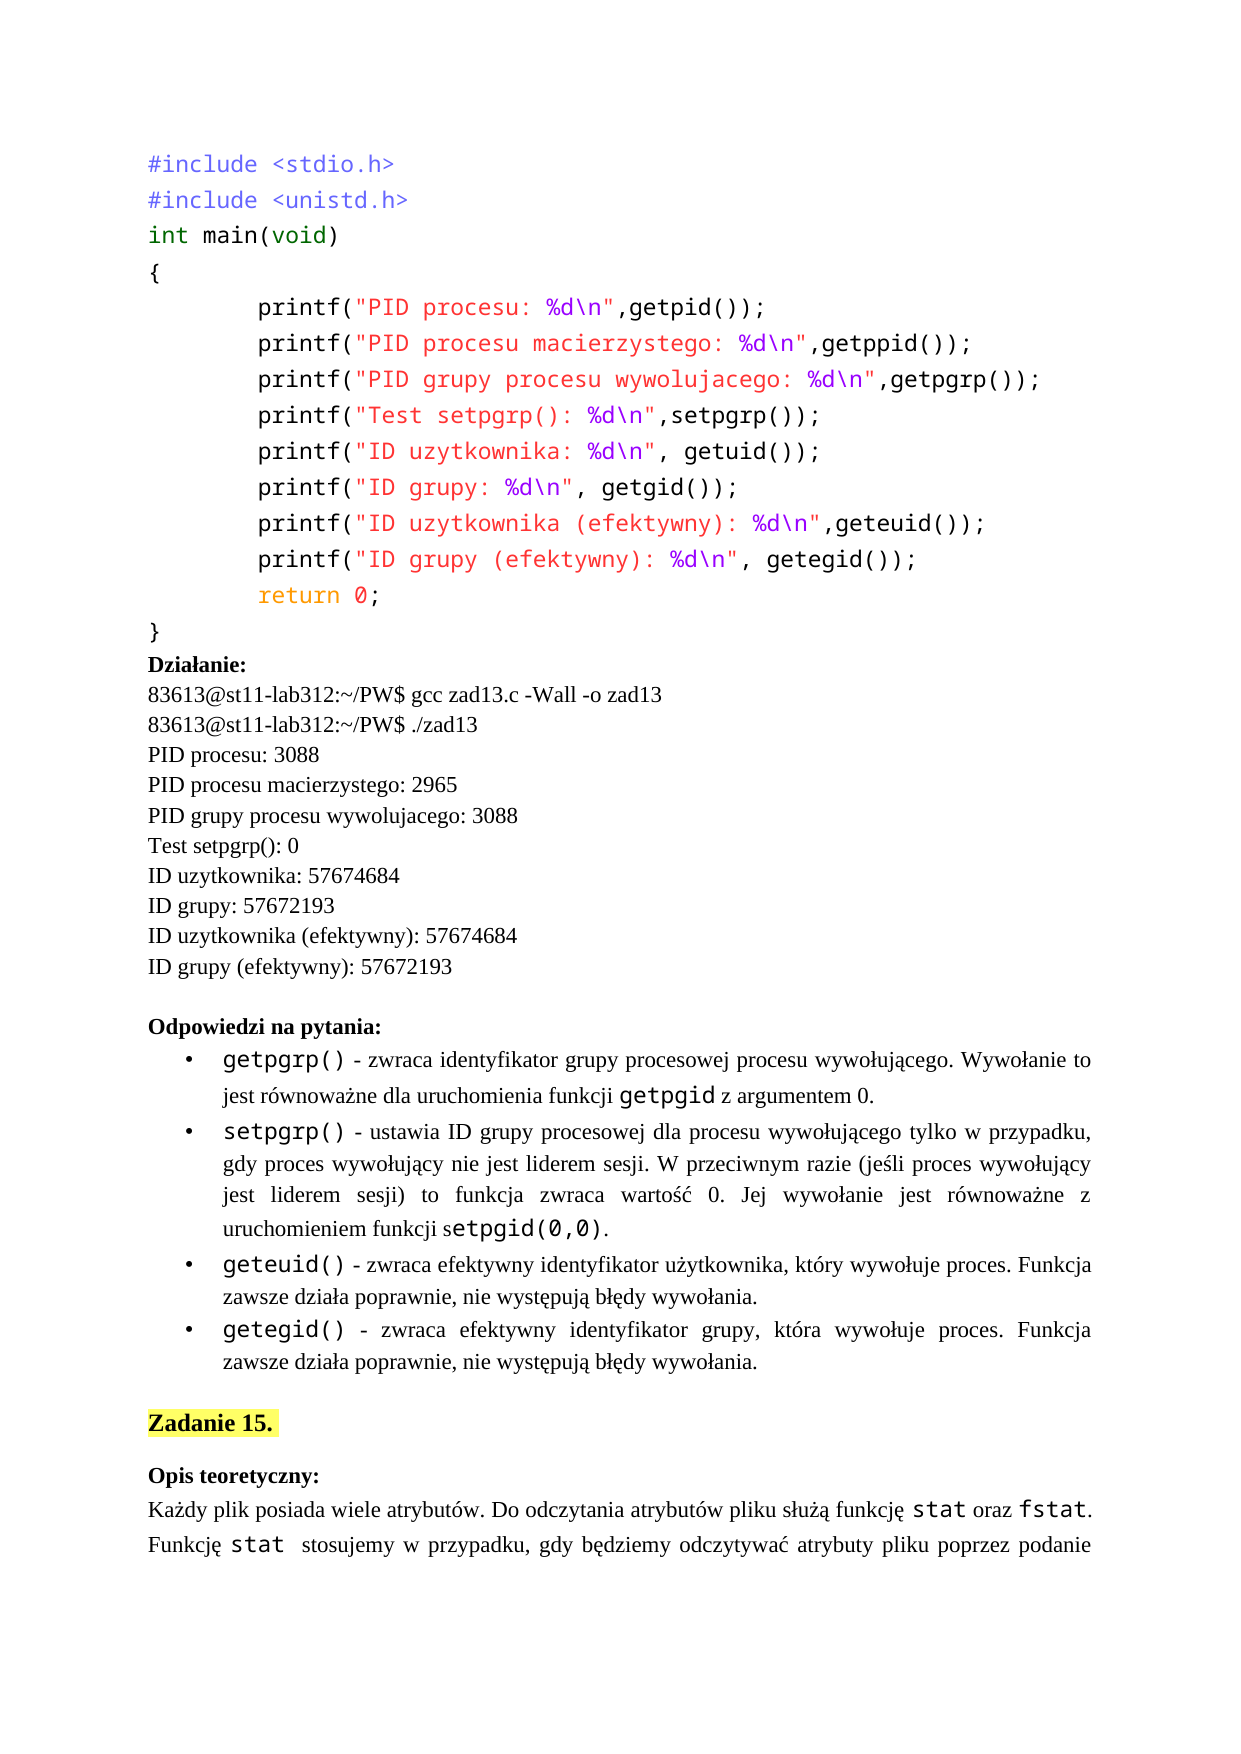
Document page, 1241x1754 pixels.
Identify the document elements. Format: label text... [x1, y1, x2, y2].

text printf("ID grupy (efektywny): %d\n", getegid()); [148, 543, 1093, 574]
text } [148, 615, 1093, 646]
text { [148, 255, 1093, 287]
list getpgrp() - zwraca identyfikator grupy procesowej procesu wywołującego. Wywołanie to jest równoważne dla uruchomienia funkcji getpgid z argumentem 0. [185, 1043, 1093, 1111]
text PID procesu macierzystego: 2965 [148, 772, 1093, 798]
text printf("PID procesu: %d\n",getpid()); [148, 291, 1093, 323]
list geteuid() - zwraca efektywny identyfikator użytkownika, który wywołuje proces. Funkcja zawsze działa poprawnie, nie występują błędy wywołania. [185, 1248, 1093, 1309]
text Zadanie 15. [148, 1408, 1093, 1437]
text Test setpgrp(): 0 [148, 832, 1093, 858]
list setpgrp() - ustawia ID grupy procesowej dla procesu wywołującego tylko w przypadku, gdy proces wywołujący nie jest liderem sesji. W przeciwnym razie (jeśli proces wywołujący jest liderem sesji) to funkcja zwraca wartość 0. Jej wywołanie jest równoważne z uruchomieniem funkcji setpgid(0,0). [185, 1115, 1093, 1243]
text printf("Test setpgrp(): %d\n",setpgrp()); [148, 399, 1093, 430]
text 83613@st11-lab312:~/PW$ gcc zad13.c -Wall -o zad13 [148, 681, 1093, 707]
text Działanie: [148, 651, 1093, 677]
text ID grupy (efektywny): 57672193 [148, 953, 1093, 979]
text ID uzytkownika (efektywny): 57674684 [148, 923, 1093, 949]
text ID uzytkownika: 57674684 [148, 862, 1093, 888]
text printf("ID uzytkownika (efektywny): %d\n",geteuid()); [148, 507, 1093, 538]
text int main(void) [148, 219, 1093, 251]
text Odpowiedzi na pytania: [148, 1013, 1093, 1039]
text #include <unistd.h> [148, 183, 1093, 215]
text PID grupy procesu wywolujacego: 3088 [148, 802, 1093, 828]
text PID procesu: 3088 [148, 741, 1093, 768]
text return 0; [148, 579, 1093, 610]
text printf("PID procesu macierzystego: %d\n",getppid()); [148, 327, 1093, 358]
text 83613@st11-lab312:~/PW$ ./zad13 [148, 711, 1093, 737]
text printf("ID grupy: %d\n", getgid()); [148, 471, 1093, 502]
text #include <stdio.h> [148, 148, 1093, 179]
text Każdy plik posiada wiele atrybutów. Do odczytania atrybutów pliku służą funkcję stat oraz fstat. Funkcję stat stosujemy w przypadku, gdy będziemy odczytywać atrybuty pliku poprzez podanie [148, 1492, 1093, 1560]
text printf("ID uzytkownika: %d\n", getuid()); [148, 435, 1093, 466]
text printf("PID grupy procesu wywolujacego: %d\n",getpgrp()); [148, 363, 1093, 394]
text ID grupy: 57672193 [148, 892, 1093, 919]
list getegid() - zwraca efektywny identyfikator grupy, która wywołuje proces. Funkcja zawsze działa poprawnie, nie występują błędy wywołania. [185, 1313, 1093, 1374]
text Opis teoretyczny: [148, 1462, 1093, 1489]
